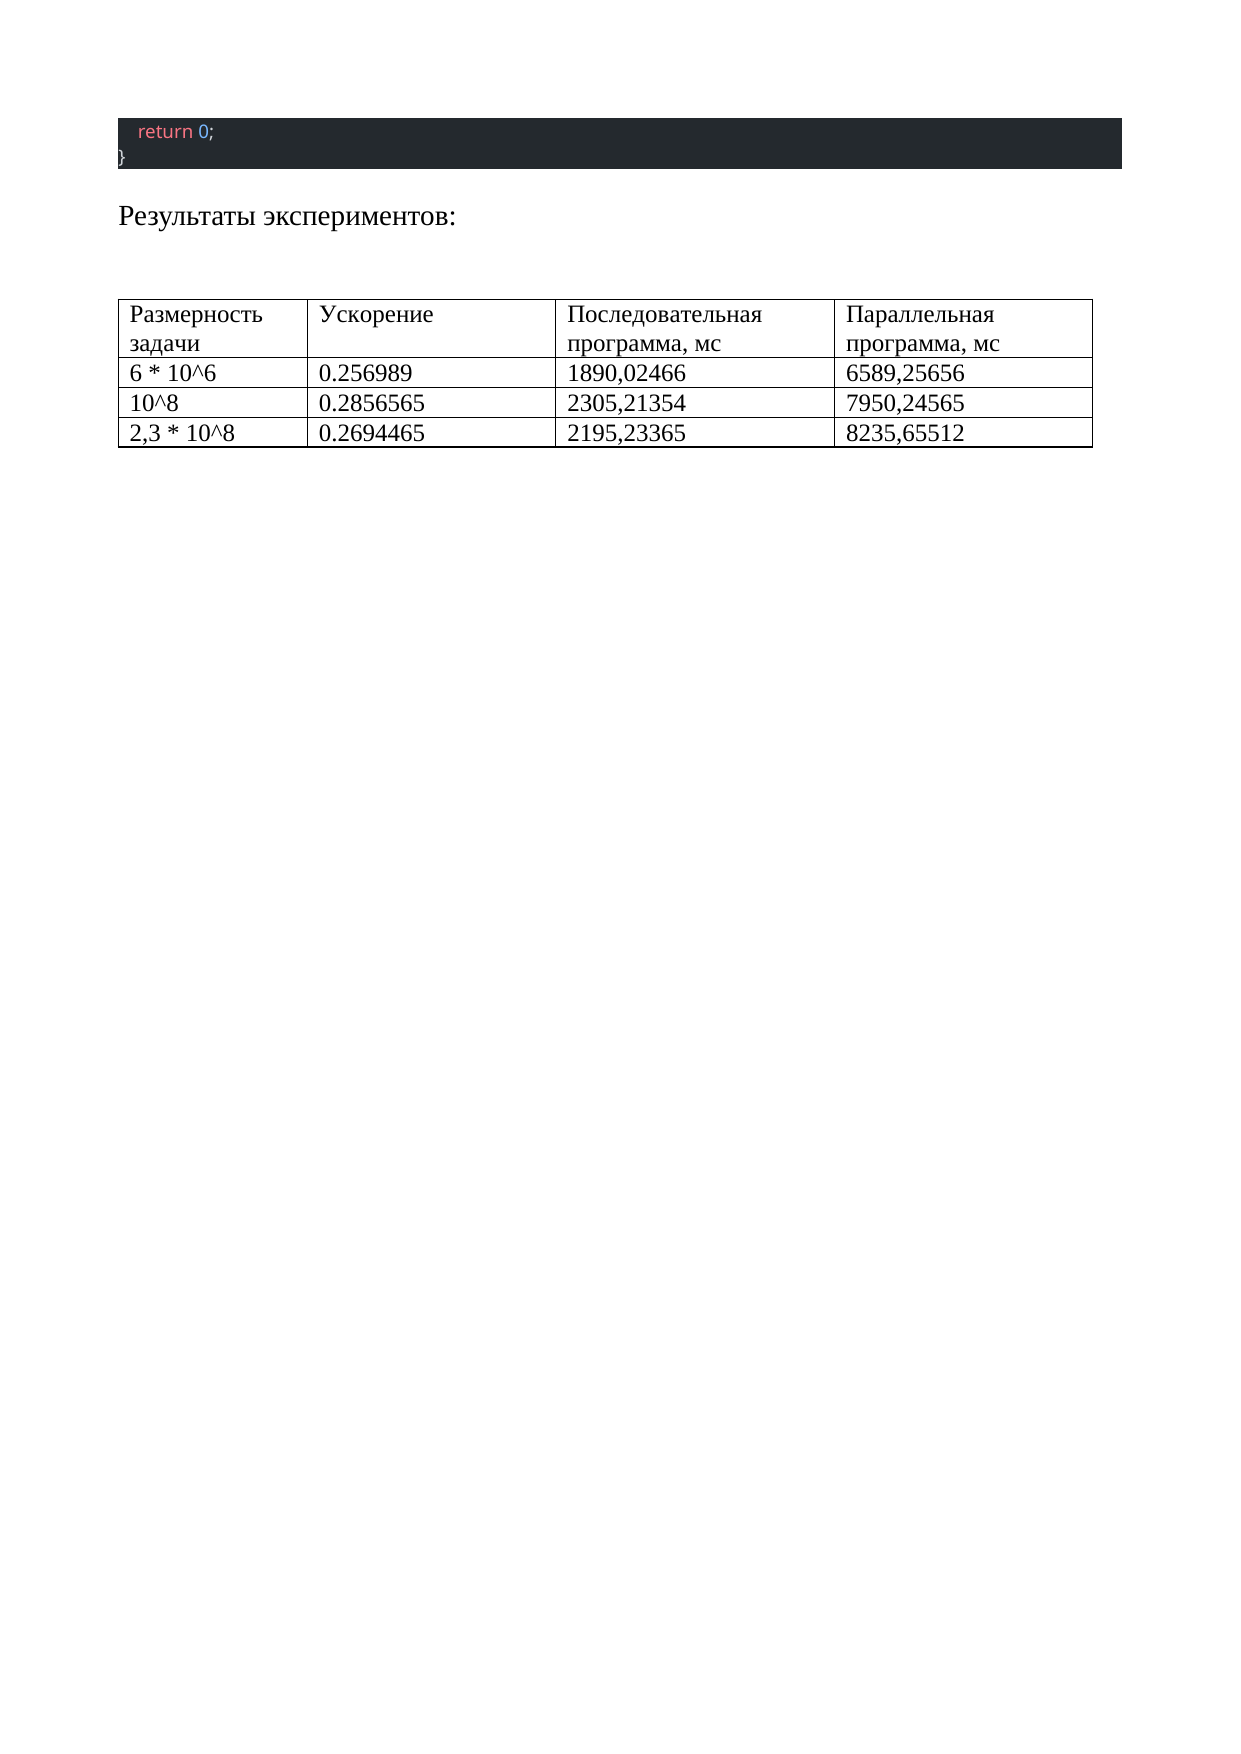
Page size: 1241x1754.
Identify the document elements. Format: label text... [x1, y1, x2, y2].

table_cell 8235,65512 [835, 418, 1092, 446]
table_header Последовательная программа, мс [556, 300, 834, 357]
table_header Ускорение [308, 300, 555, 357]
table_cell 7950,24565 [835, 388, 1092, 417]
table_cell 2195,23365 [556, 418, 834, 446]
table_header Размерность задачи [119, 300, 307, 357]
table_cell 0.2694465 [308, 418, 555, 446]
table_cell 0.2856565 [308, 388, 555, 417]
table_cell 10^8 [119, 388, 307, 417]
text Результаты экспериментов: [118, 198, 1122, 231]
table_cell 6 * 10^6 [119, 358, 307, 387]
table_cell 2305,21354 [556, 388, 834, 417]
table_cell 2,3 * 10^8 [119, 418, 307, 446]
table_cell 6589,25656 [835, 358, 1092, 387]
table_cell 0.256989 [308, 358, 555, 387]
text return 0; } [118, 118, 1122, 169]
table_cell 1890,02466 [556, 358, 834, 387]
table_header Параллельная программа, мс [835, 300, 1092, 357]
